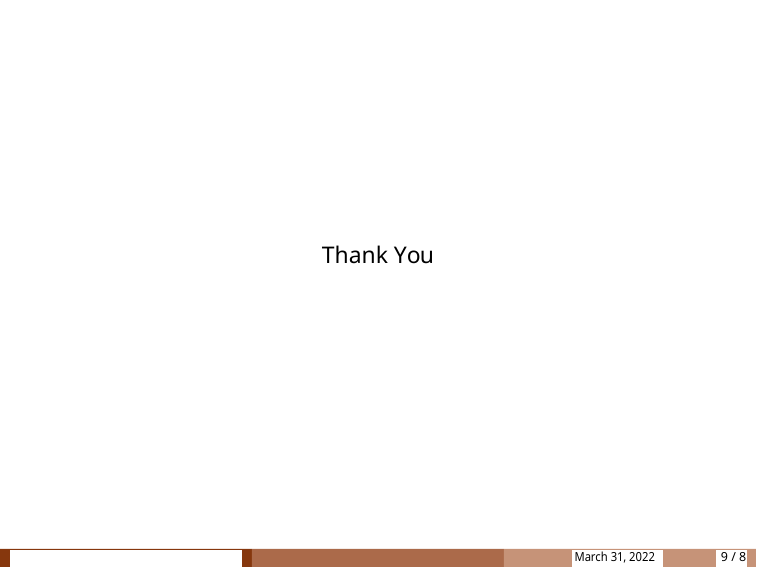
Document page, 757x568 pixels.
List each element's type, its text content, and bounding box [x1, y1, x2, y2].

text Thank You [241, 239, 515, 270]
